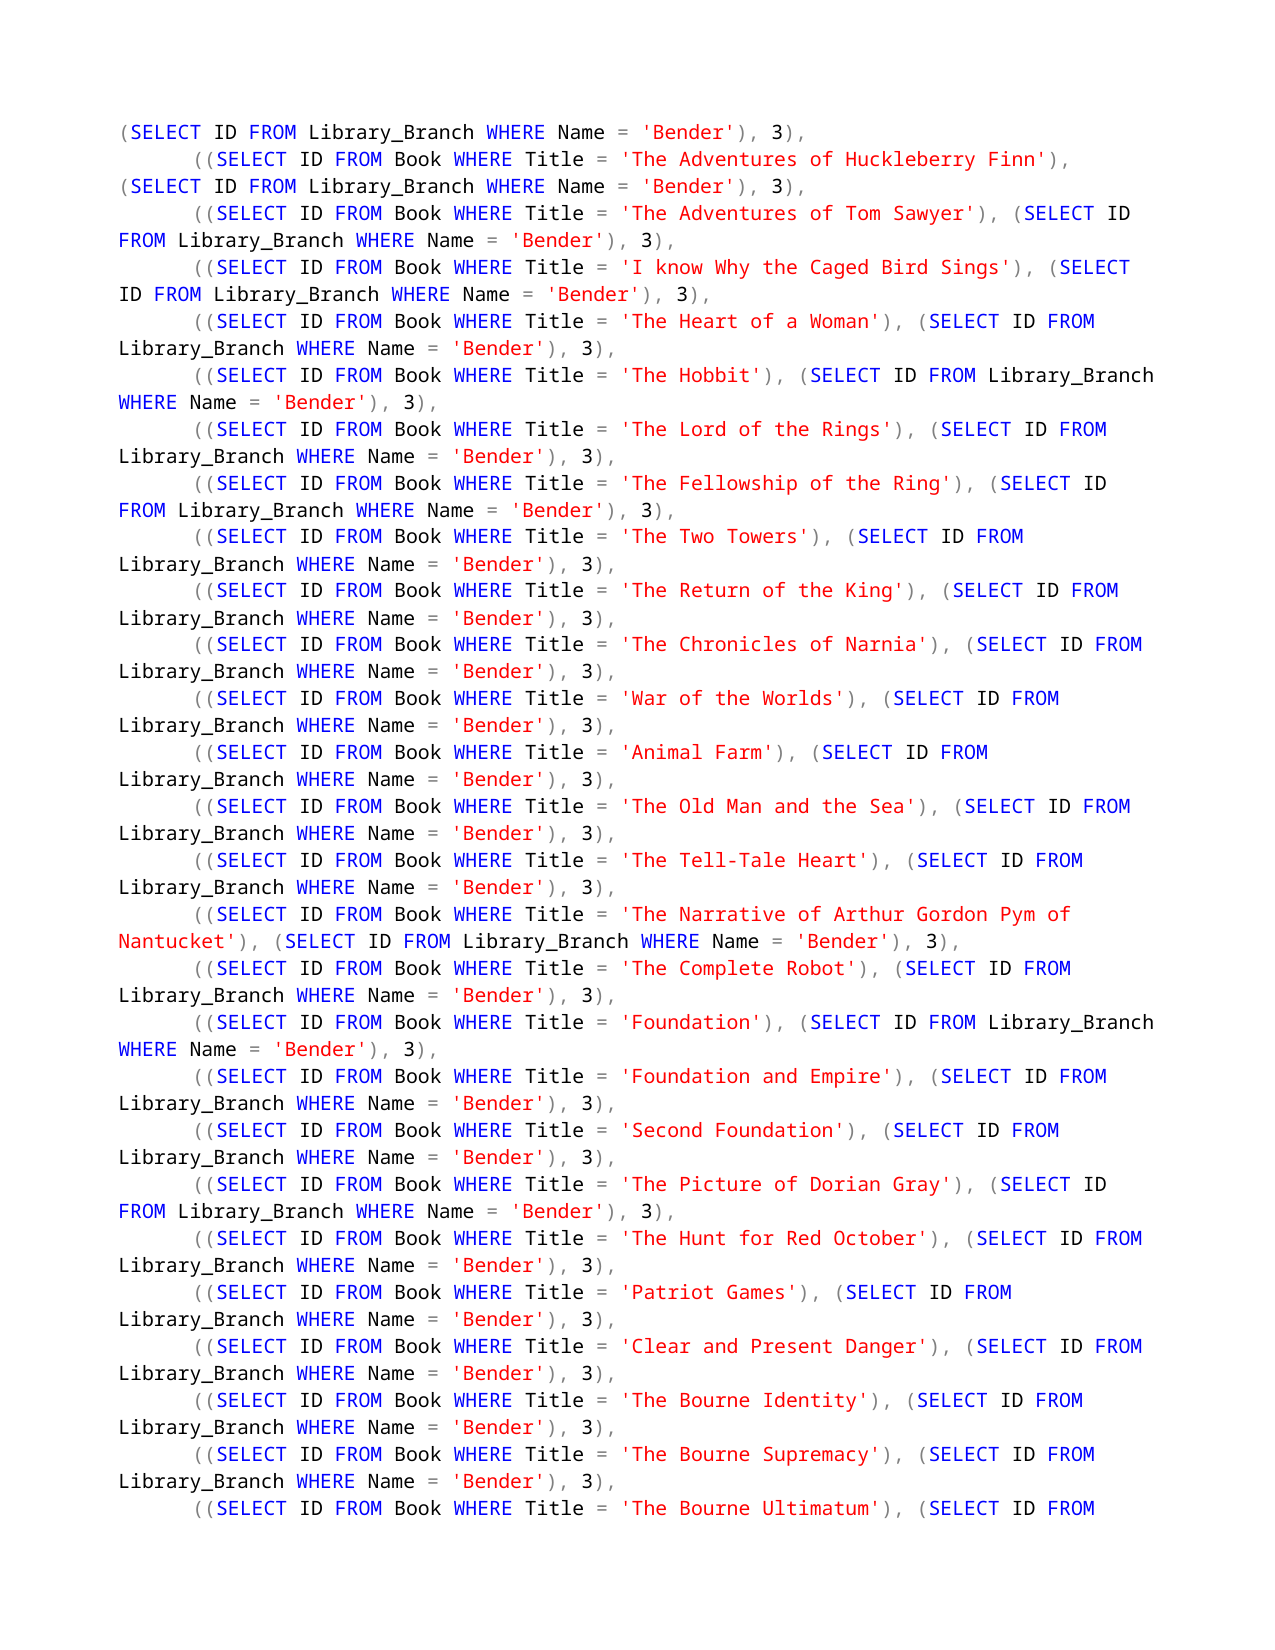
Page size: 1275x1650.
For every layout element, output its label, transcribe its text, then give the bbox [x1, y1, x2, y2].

text ((SELECT ID FROM Book WHERE Title = 'I know Why the Caged Bird Sings'), (SELECT ID FROM Library_Branch WHERE Name = 'Bender'), 3), [118, 253, 1157, 307]
text ((SELECT ID FROM Book WHERE Title = 'The Complete Robot'), (SELECT ID FROM Library_Branch WHERE Name = 'Bender'), 3), [118, 954, 1157, 1008]
text ((SELECT ID FROM Book WHERE Title = 'The Chronicles of Narnia'), (SELECT ID FROM Library_Branch WHERE Name = 'Bender'), 3), [118, 631, 1157, 685]
text ((SELECT ID FROM Book WHERE Title = 'Patriot Games'), (SELECT ID FROM Library_Branch WHERE Name = 'Bender'), 3), [118, 1278, 1157, 1332]
text ((SELECT ID FROM Book WHERE Title = 'The Heart of a Woman'), (SELECT ID FROM Library_Branch WHERE Name = 'Bender'), 3), [118, 307, 1157, 361]
text ((SELECT ID FROM Book WHERE Title = 'Foundation and Empire'), (SELECT ID FROM Library_Branch WHERE Name = 'Bender'), 3), [118, 1062, 1157, 1116]
text ((SELECT ID FROM Book WHERE Title = 'The Bourne Supremacy'), (SELECT ID FROM Library_Branch WHERE Name = 'Bender'), 3), [118, 1440, 1157, 1494]
text ((SELECT ID FROM Book WHERE Title = 'The Return of the King'), (SELECT ID FROM Library_Branch WHERE Name = 'Bender'), 3), [118, 577, 1157, 631]
text ((SELECT ID FROM Book WHERE Title = 'The Narrative of Arthur Gordon Pym of Nantucket'), (SELECT ID FROM Library_Branch WHERE Name = 'Bender'), 3), [118, 901, 1157, 954]
text ((SELECT ID FROM Book WHERE Title = 'The Two Towers'), (SELECT ID FROM Library_Branch WHERE Name = 'Bender'), 3), [118, 523, 1157, 577]
text ((SELECT ID FROM Book WHERE Title = 'The Tell-Tale Heart'), (SELECT ID FROM Library_Branch WHERE Name = 'Bender'), 3), [118, 847, 1157, 901]
text ((SELECT ID FROM Book WHERE Title = 'The Bourne Identity'), (SELECT ID FROM Library_Branch WHERE Name = 'Bender'), 3), [118, 1386, 1157, 1440]
text ((SELECT ID FROM Book WHERE Title = 'Second Foundation'), (SELECT ID FROM Library_Branch WHERE Name = 'Bender'), 3), [118, 1116, 1157, 1170]
text (SELECT ID FROM Library_Branch WHERE Name = 'Bender'), 3), [118, 118, 1157, 145]
text ((SELECT ID FROM Book WHERE Title = 'The Old Man and the Sea'), (SELECT ID FROM Library_Branch WHERE Name = 'Bender'), 3), [118, 793, 1157, 847]
text ((SELECT ID FROM Book WHERE Title = 'The Fellowship of the Ring'), (SELECT ID FROM Library_Branch WHERE Name = 'Bender'), 3), [118, 469, 1157, 523]
text ((SELECT ID FROM Book WHERE Title = 'Foundation'), (SELECT ID FROM Library_Branch WHERE Name = 'Bender'), 3), [118, 1008, 1157, 1062]
text ((SELECT ID FROM Book WHERE Title = 'The Adventures of Huckleberry Finn'), (SELECT ID FROM Library_Branch WHERE Name = 'Bender'), 3), [118, 145, 1157, 199]
text ((SELECT ID FROM Book WHERE Title = 'The Adventures of Tom Sawyer'), (SELECT ID FROM Library_Branch WHERE Name = 'Bender'), 3), [118, 199, 1157, 253]
text ((SELECT ID FROM Book WHERE Title = 'Animal Farm'), (SELECT ID FROM Library_Branch WHERE Name = 'Bender'), 3), [118, 739, 1157, 793]
text ((SELECT ID FROM Book WHERE Title = 'The Hunt for Red October'), (SELECT ID FROM Library_Branch WHERE Name = 'Bender'), 3), [118, 1224, 1157, 1278]
text ((SELECT ID FROM Book WHERE Title = 'The Lord of the Rings'), (SELECT ID FROM Library_Branch WHERE Name = 'Bender'), 3), [118, 415, 1157, 469]
text ((SELECT ID FROM Book WHERE Title = 'The Bourne Ultimatum'), (SELECT ID FROM [118, 1494, 1157, 1521]
text ((SELECT ID FROM Book WHERE Title = 'War of the Worlds'), (SELECT ID FROM Library_Branch WHERE Name = 'Bender'), 3), [118, 685, 1157, 739]
text ((SELECT ID FROM Book WHERE Title = 'The Picture of Dorian Gray'), (SELECT ID FROM Library_Branch WHERE Name = 'Bender'), 3), [118, 1170, 1157, 1224]
text ((SELECT ID FROM Book WHERE Title = 'The Hobbit'), (SELECT ID FROM Library_Branch WHERE Name = 'Bender'), 3), [118, 361, 1157, 415]
text ((SELECT ID FROM Book WHERE Title = 'Clear and Present Danger'), (SELECT ID FROM Library_Branch WHERE Name = 'Bender'), 3), [118, 1332, 1157, 1386]
